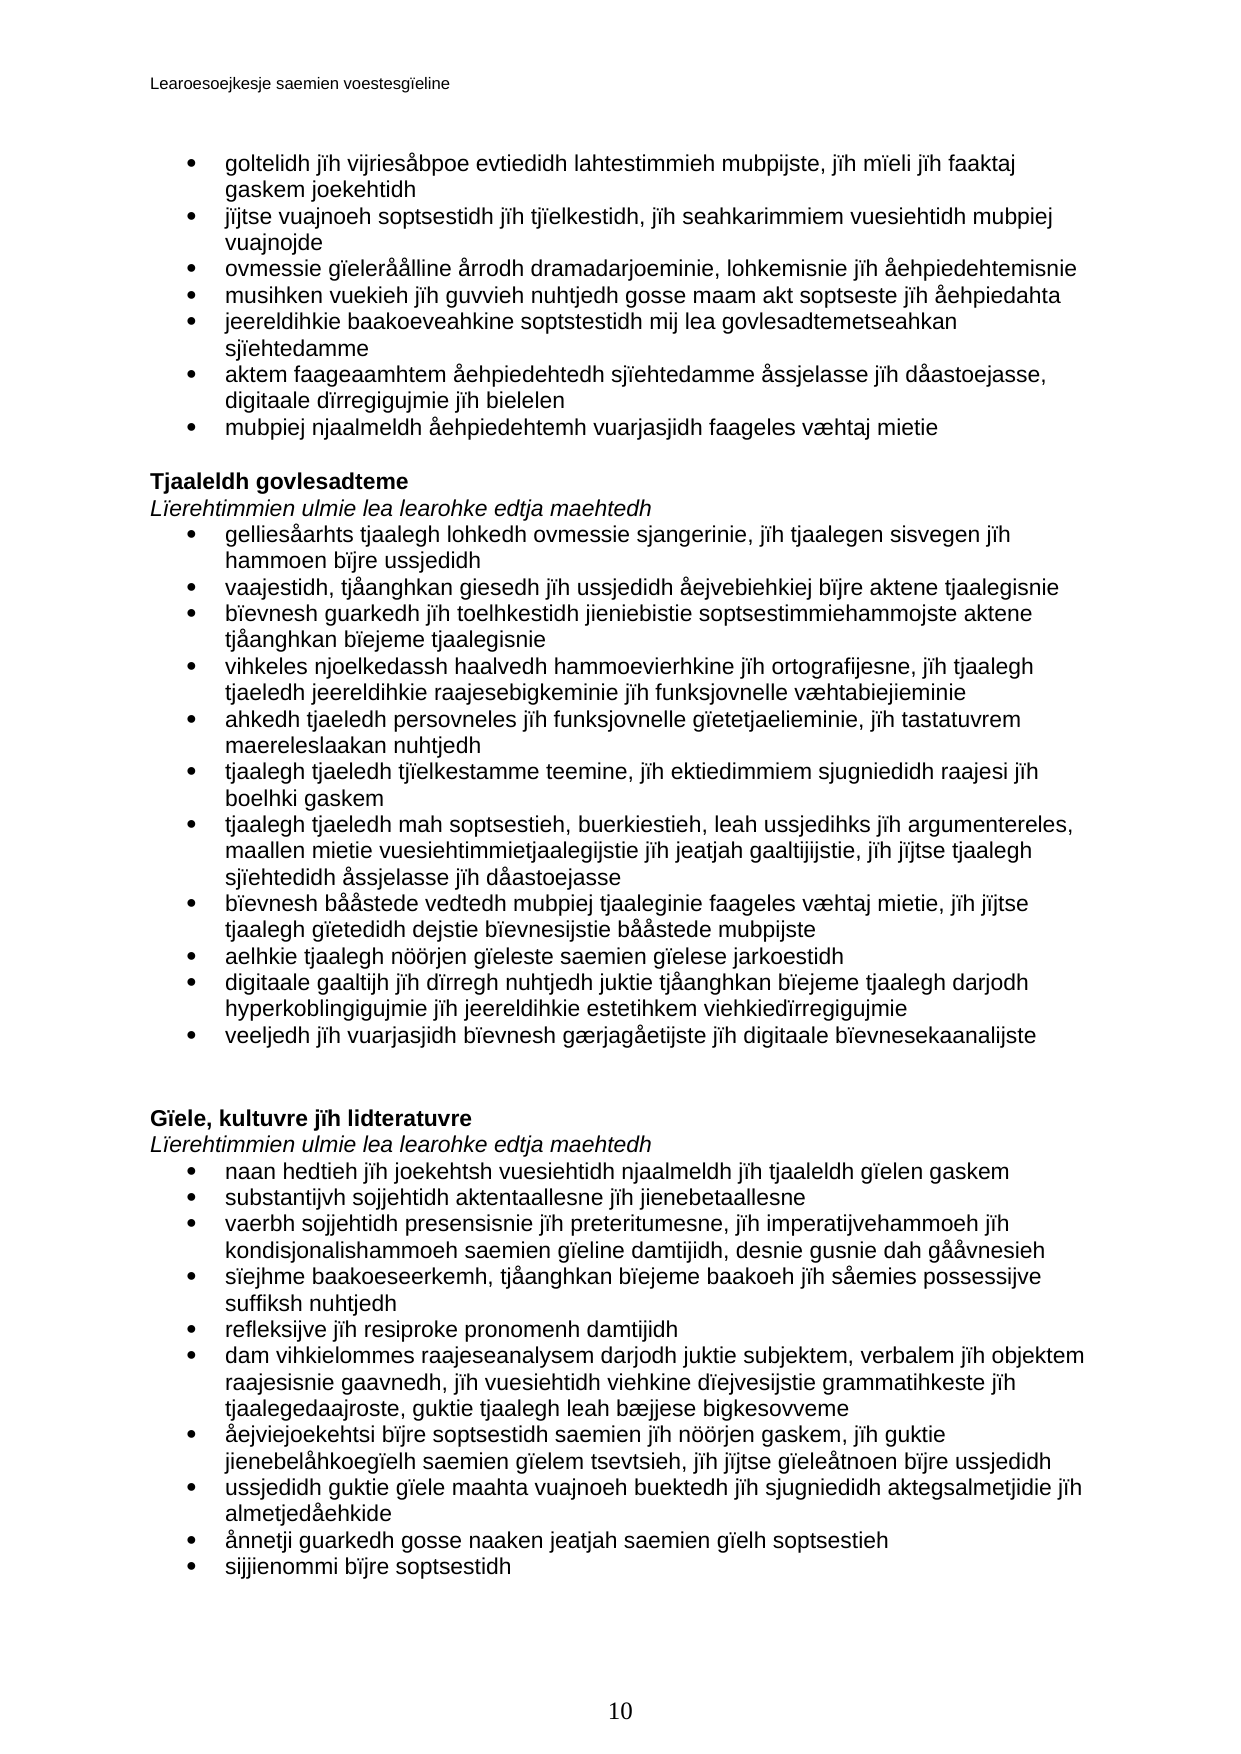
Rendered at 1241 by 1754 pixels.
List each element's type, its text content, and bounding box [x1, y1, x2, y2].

list åejviejoekehtsi bïjre soptsestidh saemien jïh nöörjen gaskem, jïh guktie jienebelåhkoegïelh saemien gïelem tsevtsieh, jïh jïjtse gïeleåtnoen bïjre ussjedidh [187, 1421, 1090, 1474]
list dam vihkielommes raajeseanalysem darjodh juktie subjektem, verbalem jïh objektem raajesisnie gaavnedh, jïh vuesiehtidh viehkine dïejvesijstie grammatihkeste jïh tjaalegedaajroste, guktie tjaalegh leah bæjjese bigkesovveme [187, 1342, 1090, 1421]
list aktem faageaamhtem åehpiedehtedh sjïehtedamme åssjelasse jïh dåastoejasse, digitaale dïrregigujmie jïh bielelen [187, 361, 1090, 413]
list tjaalegh tjaeledh mah soptsestieh, buerkiestieh, leah ussjedihks jïh argumentereles, maallen mietie vuesiehtimmietjaalegijstie jïh jeatjah gaaltijijstie, jïh jïjtse tjaalegh sjïehtedidh åssjelasse jïh dåastoejasse [187, 811, 1090, 890]
list veeljedh jïh vuarjasjidh bïevnesh gærjagåetijste jïh digitaale bïevnesekaanalijste [187, 1022, 1090, 1048]
list ahkedh tjaeledh persovneles jïh funksjovnelle gïetetjaelieminie, jïh tastatuvrem maereleslaakan nuhtjedh [187, 706, 1090, 758]
list ovmessie gïeleråålline årrodh dramadarjoeminie, lohkemisnie jïh åehpiedehtemisnie [187, 255, 1090, 282]
list vaerbh sojjehtidh presensisnie jïh preteritumesne, jïh imperatijvehammoeh jïh kondisjonalishammoeh saemien gïeline damtijidh, desnie gusnie dah gååvnesieh [187, 1210, 1090, 1263]
list sïejhme baakoeseerkemh, tjåanghkan bïejeme baakoeh jïh såemies possessijve suffiksh nuhtjedh [187, 1263, 1090, 1316]
list aelhkie tjaalegh nöörjen gïeleste saemien gïelese jarkoestidh [187, 943, 1090, 969]
list substantijvh sojjehtidh aktentaallesne jïh jienebetaallesne [187, 1184, 1090, 1210]
list ussjedidh guktie gïele maahta vuajnoeh buektedh jïh sjugniedidh aktegsalmetjidie jïh almetjedåehkide [187, 1474, 1090, 1527]
list mubpiej njaalmeldh åehpiedehtemh vuarjasjidh faageles væhtaj mietie [187, 413, 1090, 440]
subtitle Gïele, kultuvre jïh lidteratuvre [150, 1105, 1090, 1131]
list tjaalegh tjaeledh tjïelkestamme teemine, jïh ektiedimmiem sjugniedidh raajesi jïh boelhki gaskem [187, 758, 1090, 811]
list gelliesåarhts tjaalegh lohkedh ovmessie sjangerinie, jïh tjaalegen sisvegen jïh hammoen bïjre ussjedidh [187, 521, 1090, 574]
list musihken vuekieh jïh guvvieh nuhtjedh gosse maam akt soptseste jïh åehpiedahta [187, 282, 1090, 308]
text Lïerehtimmien ulmie lea learohke edtja maehtedh [150, 1131, 1090, 1158]
list goltelidh jïh vijriesåbpoe evtiedidh lahtestimmieh mubpijste, jïh mïeli jïh faaktaj gaskem joekehtidh [187, 150, 1090, 203]
list jïjtse vuajnoeh soptsestidh jïh tjïelkestidh, jïh seahkarimmiem vuesiehtidh mubpiej vuajnojde [187, 203, 1090, 255]
text Lïerehtimmien ulmie lea learohke edtja maehtedh [150, 495, 1090, 521]
list jeereldihkie baakoeveahkine soptstestidh mij lea govlesadtemetseahkan sjïehtedamme [187, 308, 1090, 361]
subtitle Tjaaleldh govlesadteme [150, 468, 1090, 495]
list vihkeles njoelkedassh haalvedh hammoevierhkine jïh ortografijesne, jïh tjaalegh tjaeledh jeereldihkie raajesebigkeminie jïh funksjovnelle væhtabiejieminie [187, 653, 1090, 706]
list vaajestidh, tjåanghkan giesedh jïh ussjedidh åejvebiehkiej bïjre aktene tjaalegisnie [187, 574, 1090, 600]
list refleksijve jïh resiproke pronomenh damtijidh [187, 1316, 1090, 1342]
list sijjienommi bïjre soptsestidh [187, 1553, 1090, 1579]
list bïevnesh guarkedh jïh toelhkestidh jieniebistie soptsestimmiehammojste aktene tjåanghkan bïejeme tjaalegisnie [187, 600, 1090, 653]
list naan hedtieh jïh joekehtsh vuesiehtidh njaalmeldh jïh tjaaleldh gïelen gaskem [187, 1158, 1090, 1184]
list bïevnesh bååstede vedtedh mubpiej tjaaleginie faageles væhtaj mietie, jïh jïjtse tjaalegh gïetedidh dejstie bïevnesijstie bååstede mubpijste [187, 890, 1090, 943]
list digitaale gaaltijh jïh dïrregh nuhtjedh juktie tjåanghkan bïejeme tjaalegh darjodh hyperkoblingigujmie jïh jeereldihkie estetihkem viehkiedïrregigujmie [187, 969, 1090, 1022]
list ånnetji guarkedh gosse naaken jeatjah saemien gïelh soptsestieh [187, 1527, 1090, 1553]
